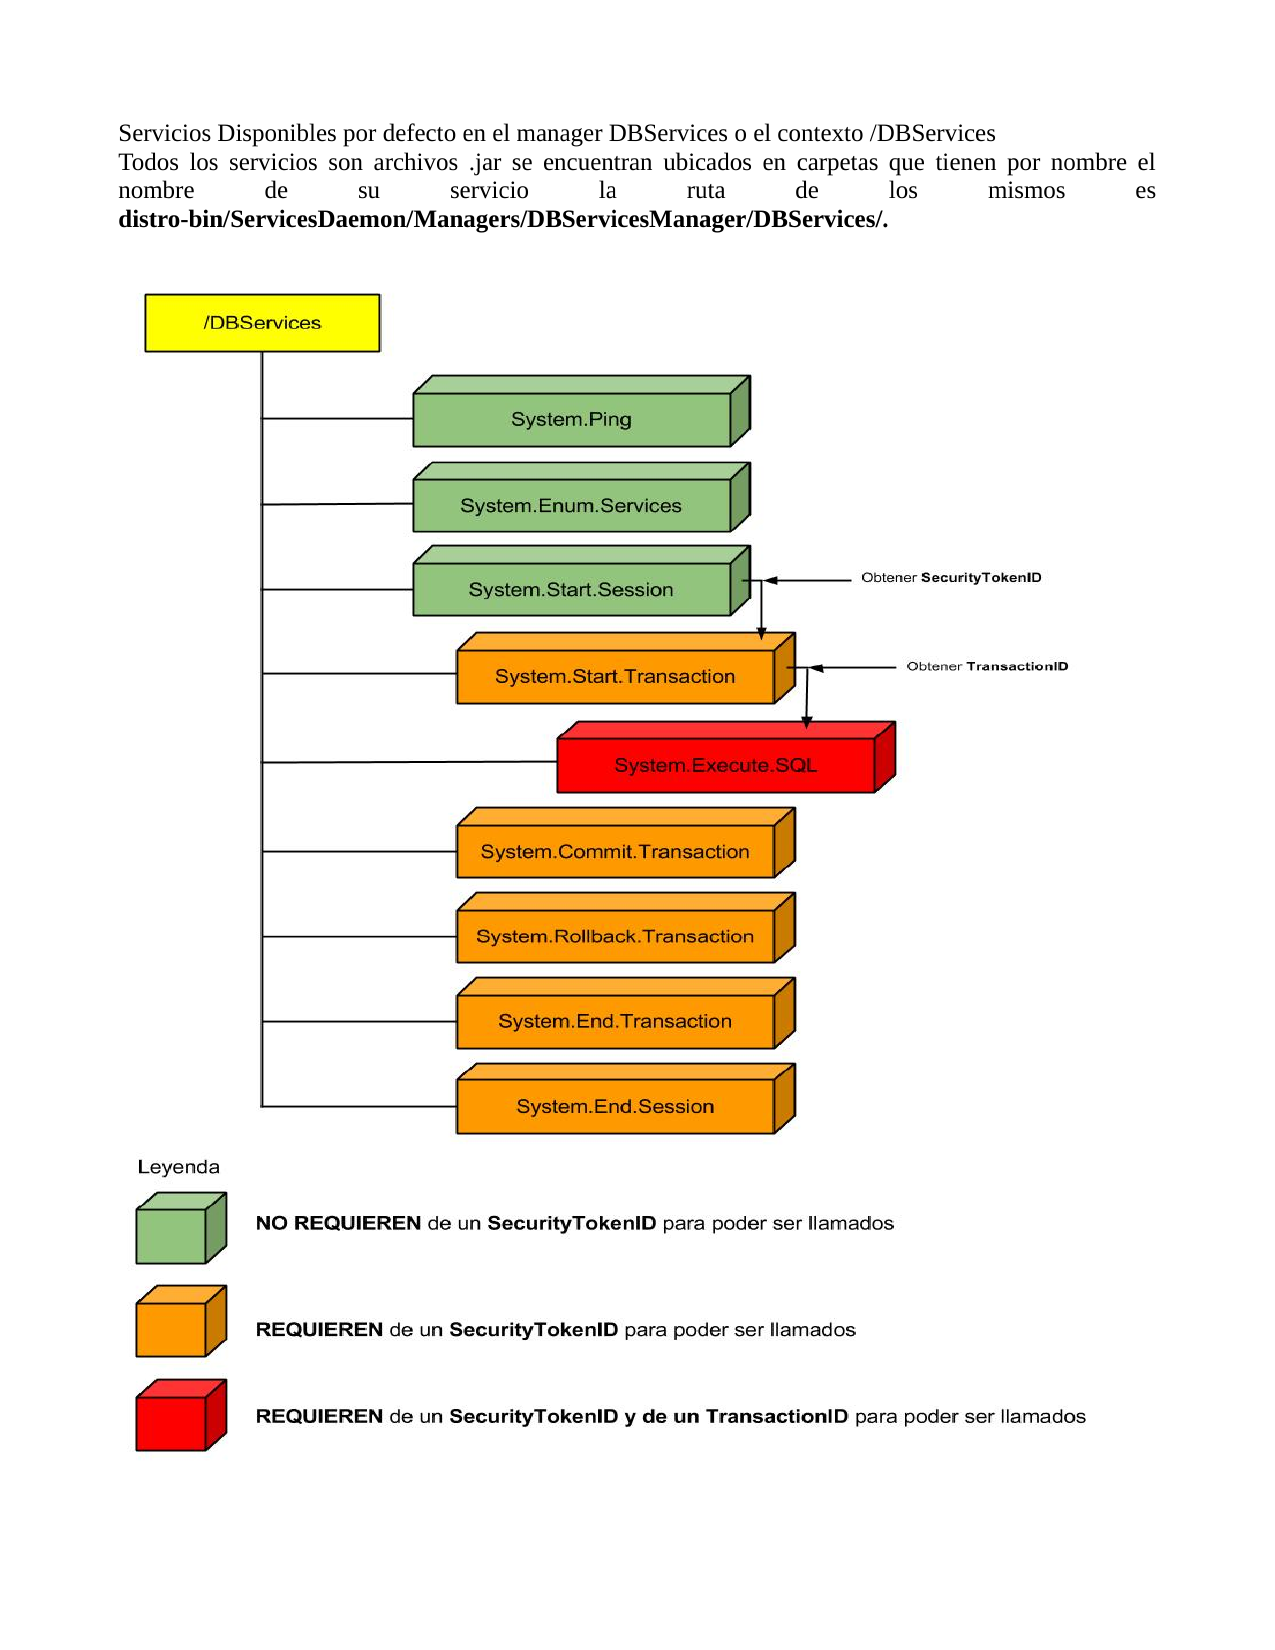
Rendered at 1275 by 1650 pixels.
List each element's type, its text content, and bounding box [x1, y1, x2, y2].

text Servicios Disponibles por defecto en el manager DBServices o el contexto /DBServices [118, 118, 1157, 147]
picture [118, 261, 1157, 1475]
text Todos los servicios son archivos .jar se encuentran ubicados en carpetas que tienen por nombre el nombre de su servicio la ruta de los mismos es distro-bin/ServicesDaemon/Managers/DBServicesManager/DBServices/. [118, 147, 1157, 233]
